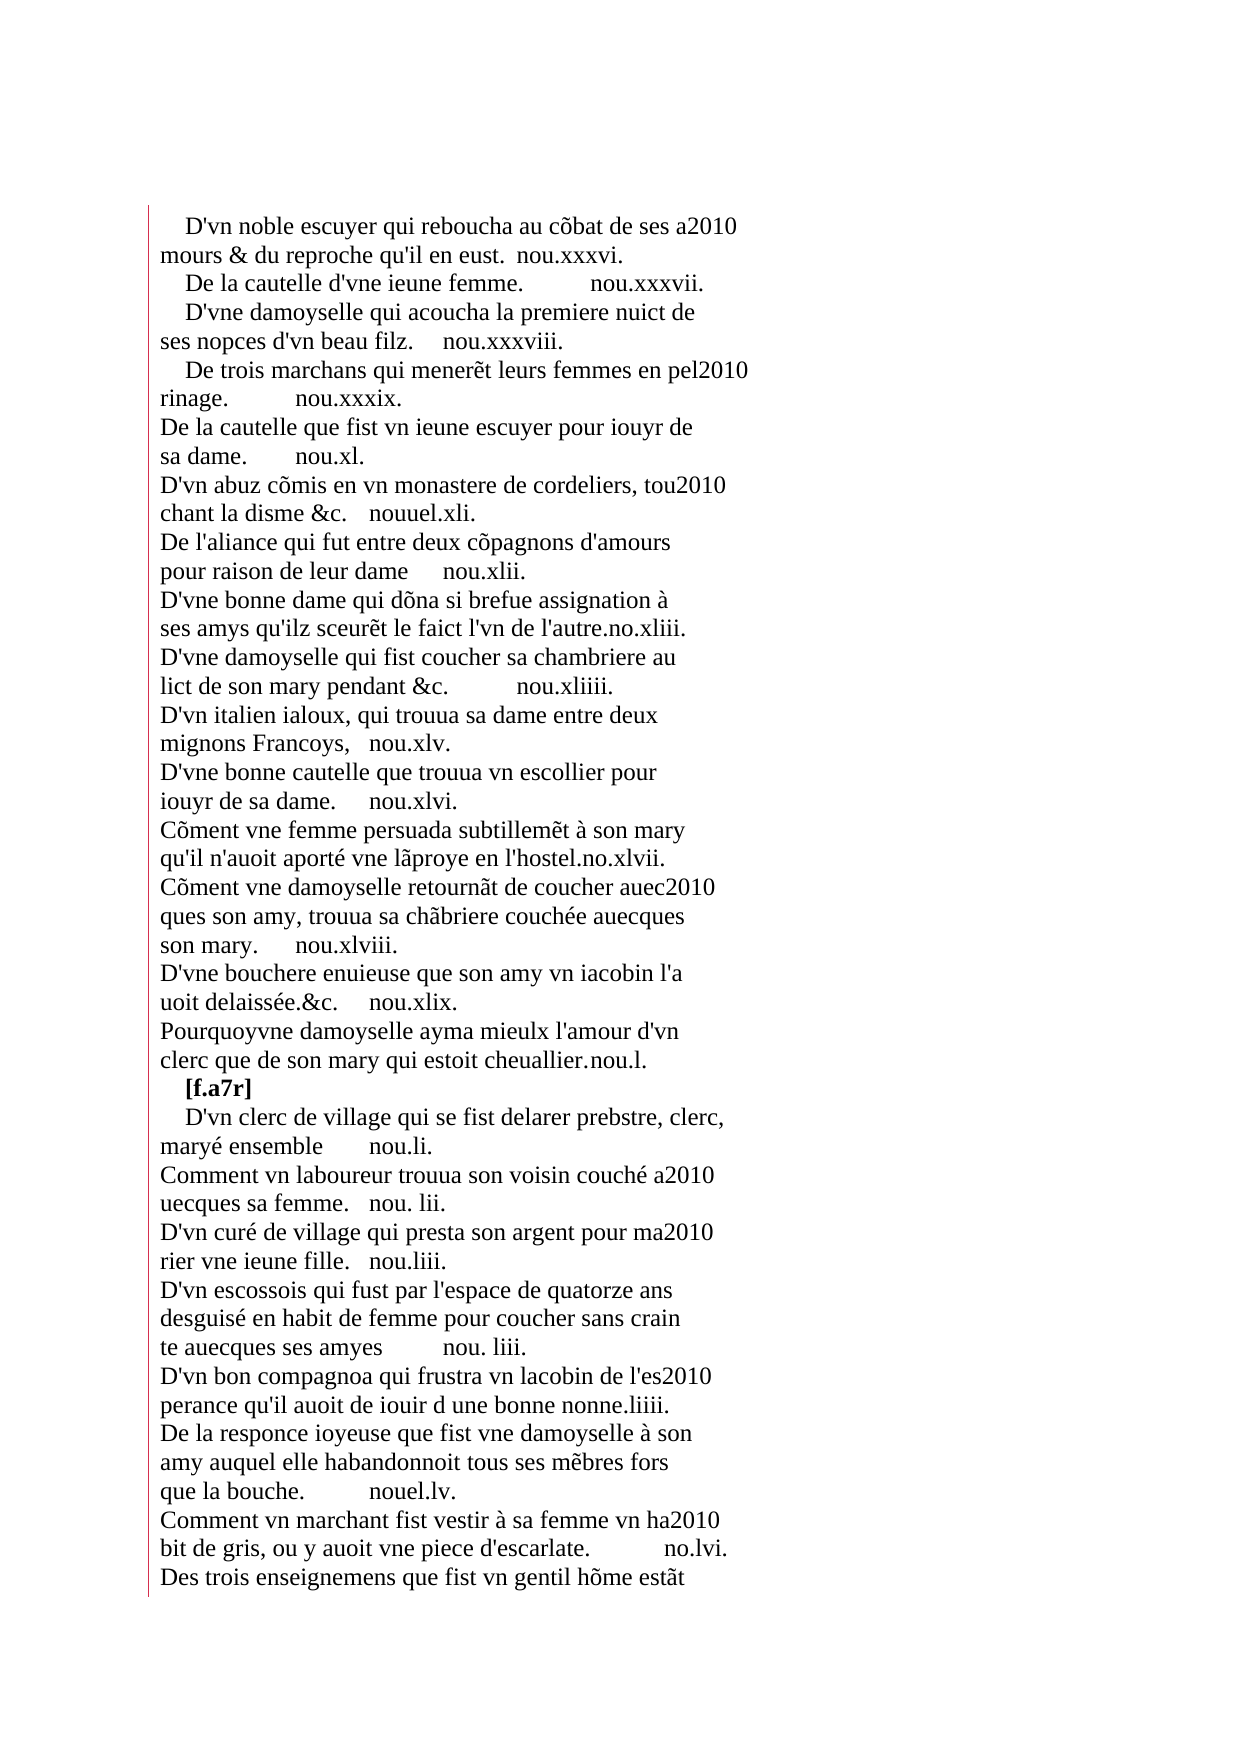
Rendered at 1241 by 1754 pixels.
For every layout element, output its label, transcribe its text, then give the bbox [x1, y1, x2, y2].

text D'vn clerc de village qui se fist delarer prebstre, clerc, maryé ensemble nou.li. Comment vn laboureur trouua son voisin couché a2010 uecques sa femme. nou. lii. D'vn curé de village qui presta son argent pour ma2010 rier vne ieune fille. nou.liii. D'vn escossois qui fust par l'espace de quatorze ans desguisé en habit de femme pour coucher sans crain te auecques ses amyes nou. liii. D'vn bon compagnoa qui frustra vn lacobin de l'es2010 perance qu'il auoit de iouir d une bonne nonne.liiii. De la responce ioyeuse que fist vne damoyselle à son amy auquel elle habandonnoit tous ses mẽbres fors que la bouche. nouel.lv. Comment vn marchant fist vestir à sa femme vn ha2010 bit de gris, ou y auoit vne piece d'escarlate. no.lvi. Des trois enseignemens que fist vn gentil hõme estãt [149, 1102, 1093, 1597]
text D'vn noble escuyer qui reboucha au cõbat de ses a2010 mours & du reproche qu'il en eust. nou.xxxvi. [149, 205, 1093, 268]
text De trois marchans qui menerẽt leurs femmes en pel2010 rinage. nou.xxxix. De la cautelle que fist vn ieune escuyer pour iouyr de sa dame. nou.xl. D'vn abuz cõmis en vn monastere de cordeliers, tou2010 chant la disme &c. nouuel.xli. De l'aliance qui fut entre deux cõpagnons d'amours pour raison de leur dame nou.xlii. D'vne bonne dame qui dõna si brefue assignation à ses amys qu'ilz sceurẽt le faict l'vn de l'autre.no.xliii. D'vne damoyselle qui fist coucher sa chambriere au lict de son mary pendant &c. nou.xliiii. D'vn italien ialoux, qui trouua sa dame entre deux mignons Francoys, nou.xlv. D'vne bonne cautelle que trouua vn escollier pour iouyr de sa dame. nou.xlvi. Cõment vne femme persuada subtillemẽt à son mary qu'il n'auoit aporté vne lãproye en l'hostel.no.xlvii. Cõment vne damoyselle retournãt de coucher auec2010 ques son amy, trouua sa chãbriere couchée auecques son mary. nou.xlviii. D'vne bouchere enuieuse que son amy vn iacobin l'a uoit delaissée.&c. nou.xlix. Pourquoyvne damoyselle ayma mieulx l'amour d'vn clerc que de son mary qui estoit cheuallier. nou.l. [149, 355, 1093, 1073]
text [f.a7r] [149, 1073, 1093, 1102]
text De la cautelle d'vne ieune femme. nou.xxxvii. [149, 268, 1093, 297]
text D'vne damoyselle qui acoucha la premiere nuict de ses nopces d'vn beau filz. nou.xxxviii. [149, 297, 1093, 355]
